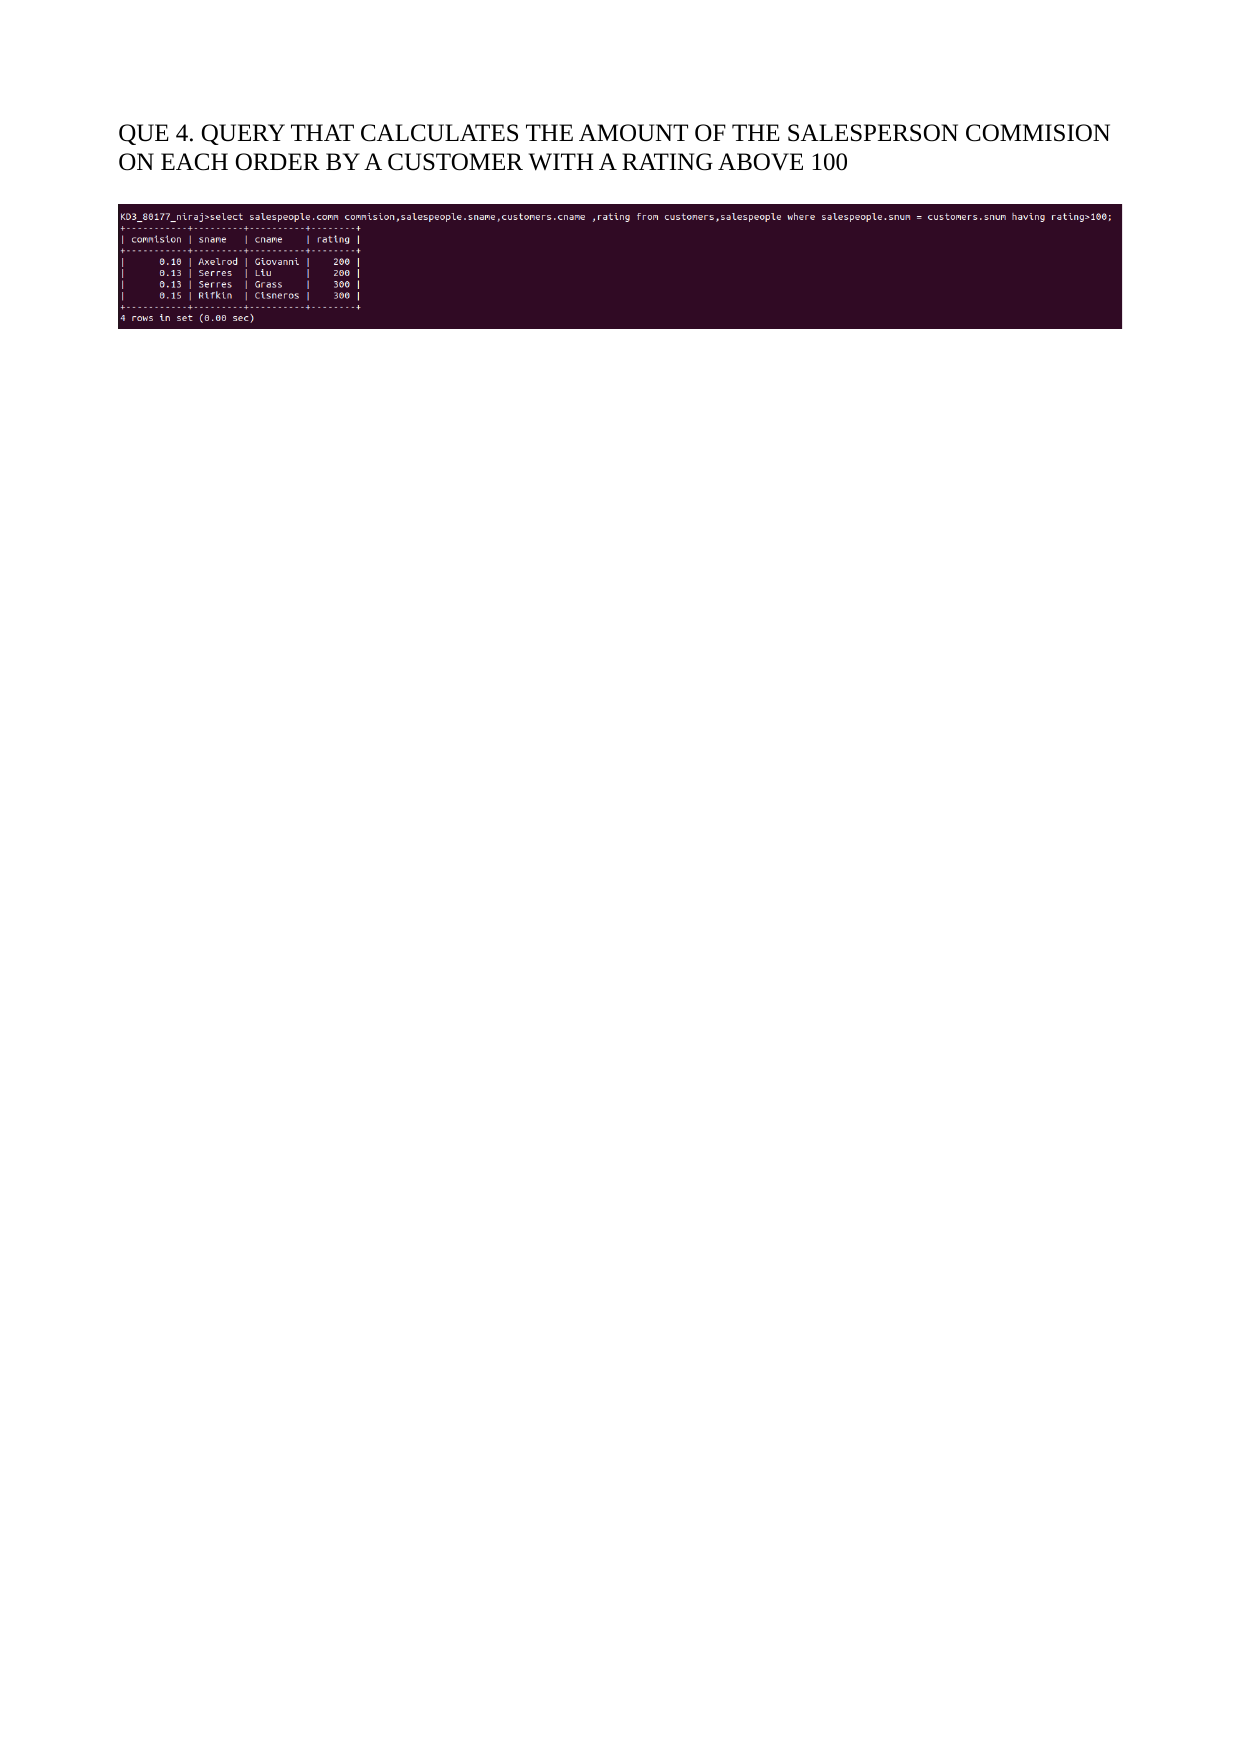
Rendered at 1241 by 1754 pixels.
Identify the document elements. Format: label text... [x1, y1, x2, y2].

picture [118, 204, 1123, 329]
text QUE 4. QUERY THAT CALCULATES THE AMOUNT OF THE SALESPERSON COMMISION ON EACH ORDER BY A CUSTOMER WITH A RATING ABOVE 100 [118, 118, 1122, 176]
